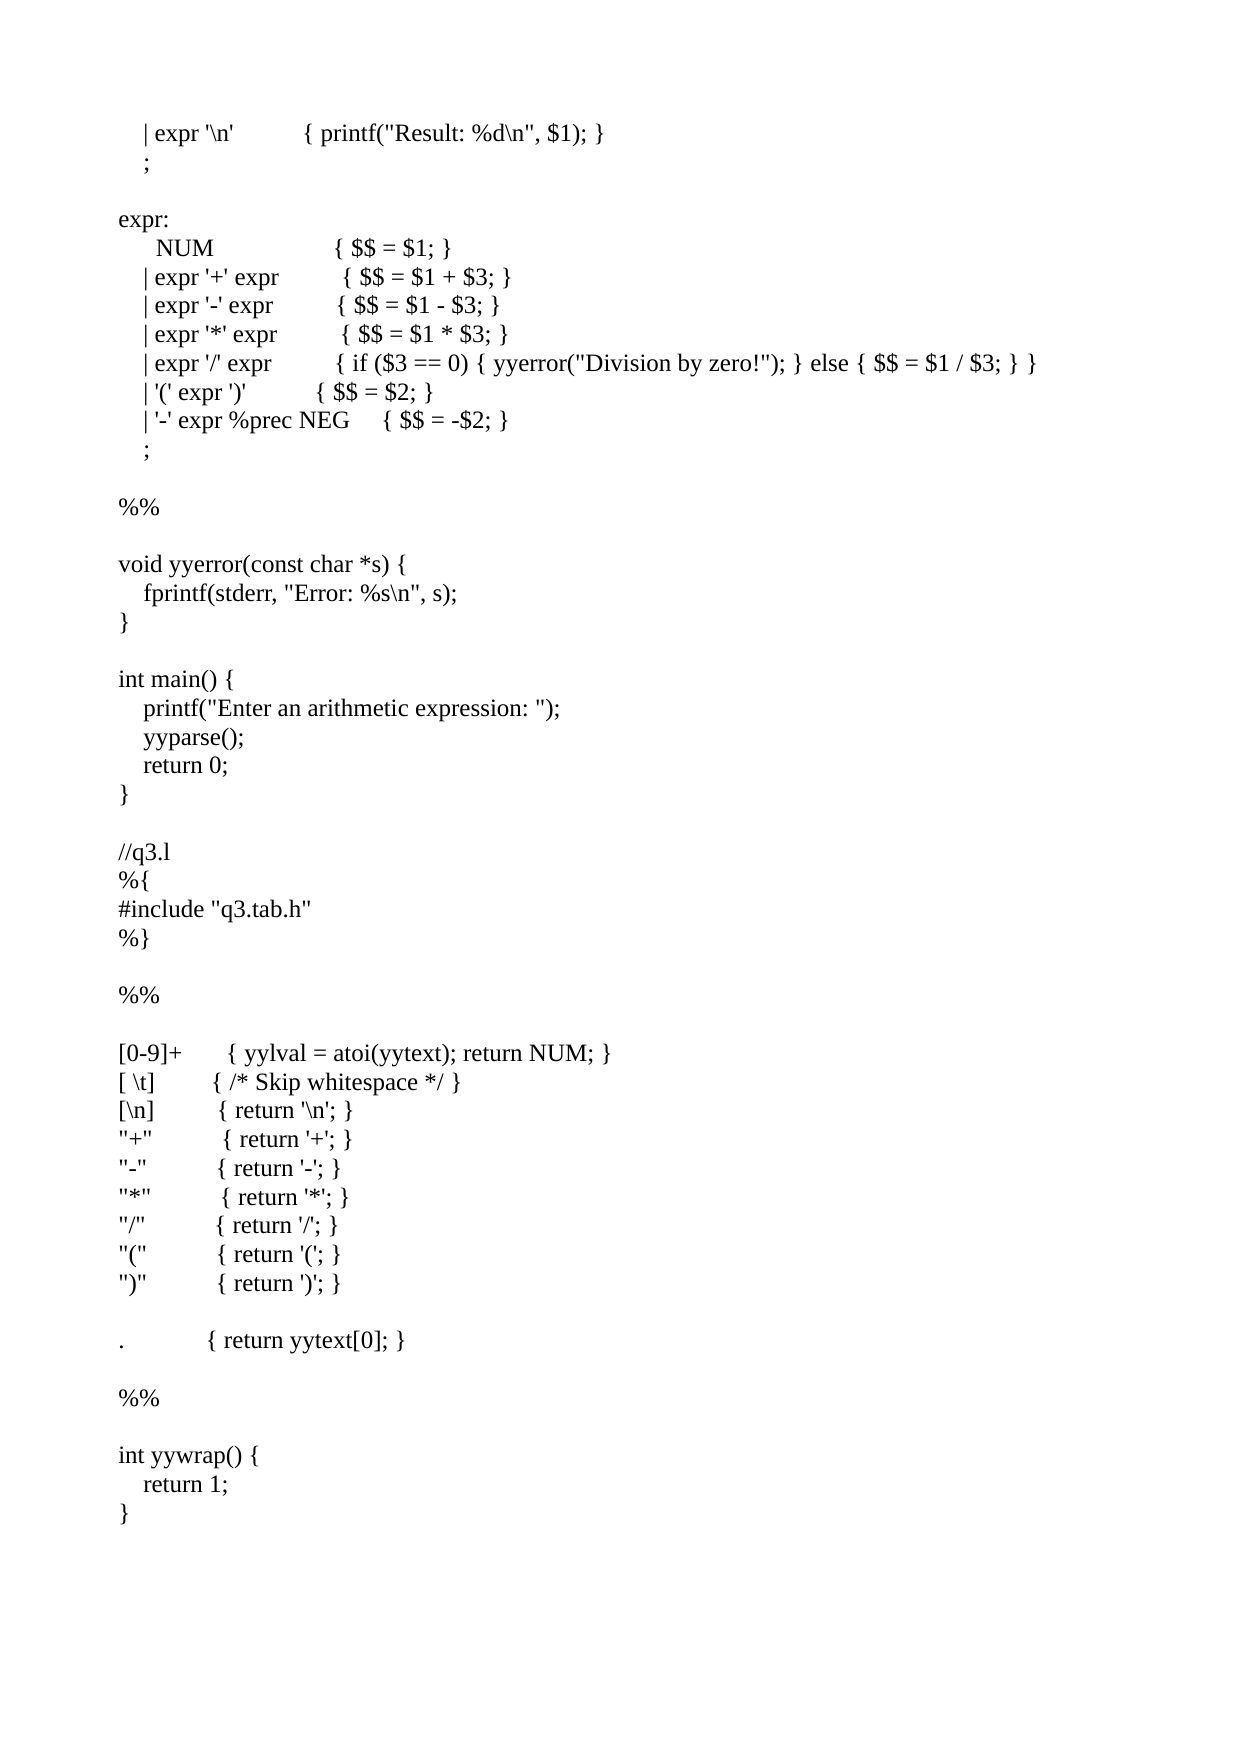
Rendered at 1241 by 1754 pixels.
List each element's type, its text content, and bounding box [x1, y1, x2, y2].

text return 1; [118, 1469, 1122, 1498]
text ; [118, 434, 1122, 463]
text ; [118, 147, 1122, 176]
text "*" { return '*'; } [118, 1182, 1122, 1211]
text %% [118, 1383, 1122, 1412]
text | '(' expr ')' { $$ = $2; } [118, 377, 1122, 406]
text | expr '/' expr { if ($3 == 0) { yyerror("Division by zero!"); } else { $$ = $1 / $3; } } [118, 348, 1122, 377]
text %{ [118, 866, 1122, 894]
text return 0; [118, 751, 1122, 779]
text #include "q3.tab.h" [118, 894, 1122, 923]
text //q3.l [118, 837, 1122, 866]
text "/" { return '/'; } [118, 1211, 1122, 1239]
text | expr '\n' { printf("Result: %d\n", $1); } [118, 118, 1122, 147]
text %% [118, 492, 1122, 521]
text int yywrap() { [118, 1441, 1122, 1469]
text "(" { return '('; } [118, 1239, 1122, 1268]
text int main() { [118, 664, 1122, 693]
text ")" { return ')'; } [118, 1268, 1122, 1297]
text } [118, 607, 1122, 636]
text [\n] { return '\n'; } [118, 1096, 1122, 1124]
text . { return yytext[0]; } [118, 1326, 1122, 1354]
text NUM { $$ = $1; } [118, 233, 1122, 262]
text [0-9]+ { yylval = atoi(yytext); return NUM; } [118, 1038, 1122, 1067]
text expr: [118, 204, 1122, 233]
text } [118, 1498, 1122, 1527]
text printf("Enter an arithmetic expression: "); [118, 693, 1122, 722]
text %% [118, 981, 1122, 1009]
text [ \t] { /* Skip whitespace */ } [118, 1067, 1122, 1096]
text %} [118, 923, 1122, 952]
text | expr '+' expr { $$ = $1 + $3; } [118, 262, 1122, 291]
text | expr '*' expr { $$ = $1 * $3; } [118, 319, 1122, 348]
text | '-' expr %prec NEG { $$ = -$2; } [118, 406, 1122, 434]
text "+" { return '+'; } [118, 1124, 1122, 1153]
text yyparse(); [118, 722, 1122, 751]
text fprintf(stderr, "Error: %s\n", s); [118, 578, 1122, 607]
text } [118, 779, 1122, 808]
text | expr '-' expr { $$ = $1 - $3; } [118, 291, 1122, 319]
text void yyerror(const char *s) { [118, 549, 1122, 578]
text "-" { return '-'; } [118, 1153, 1122, 1182]
